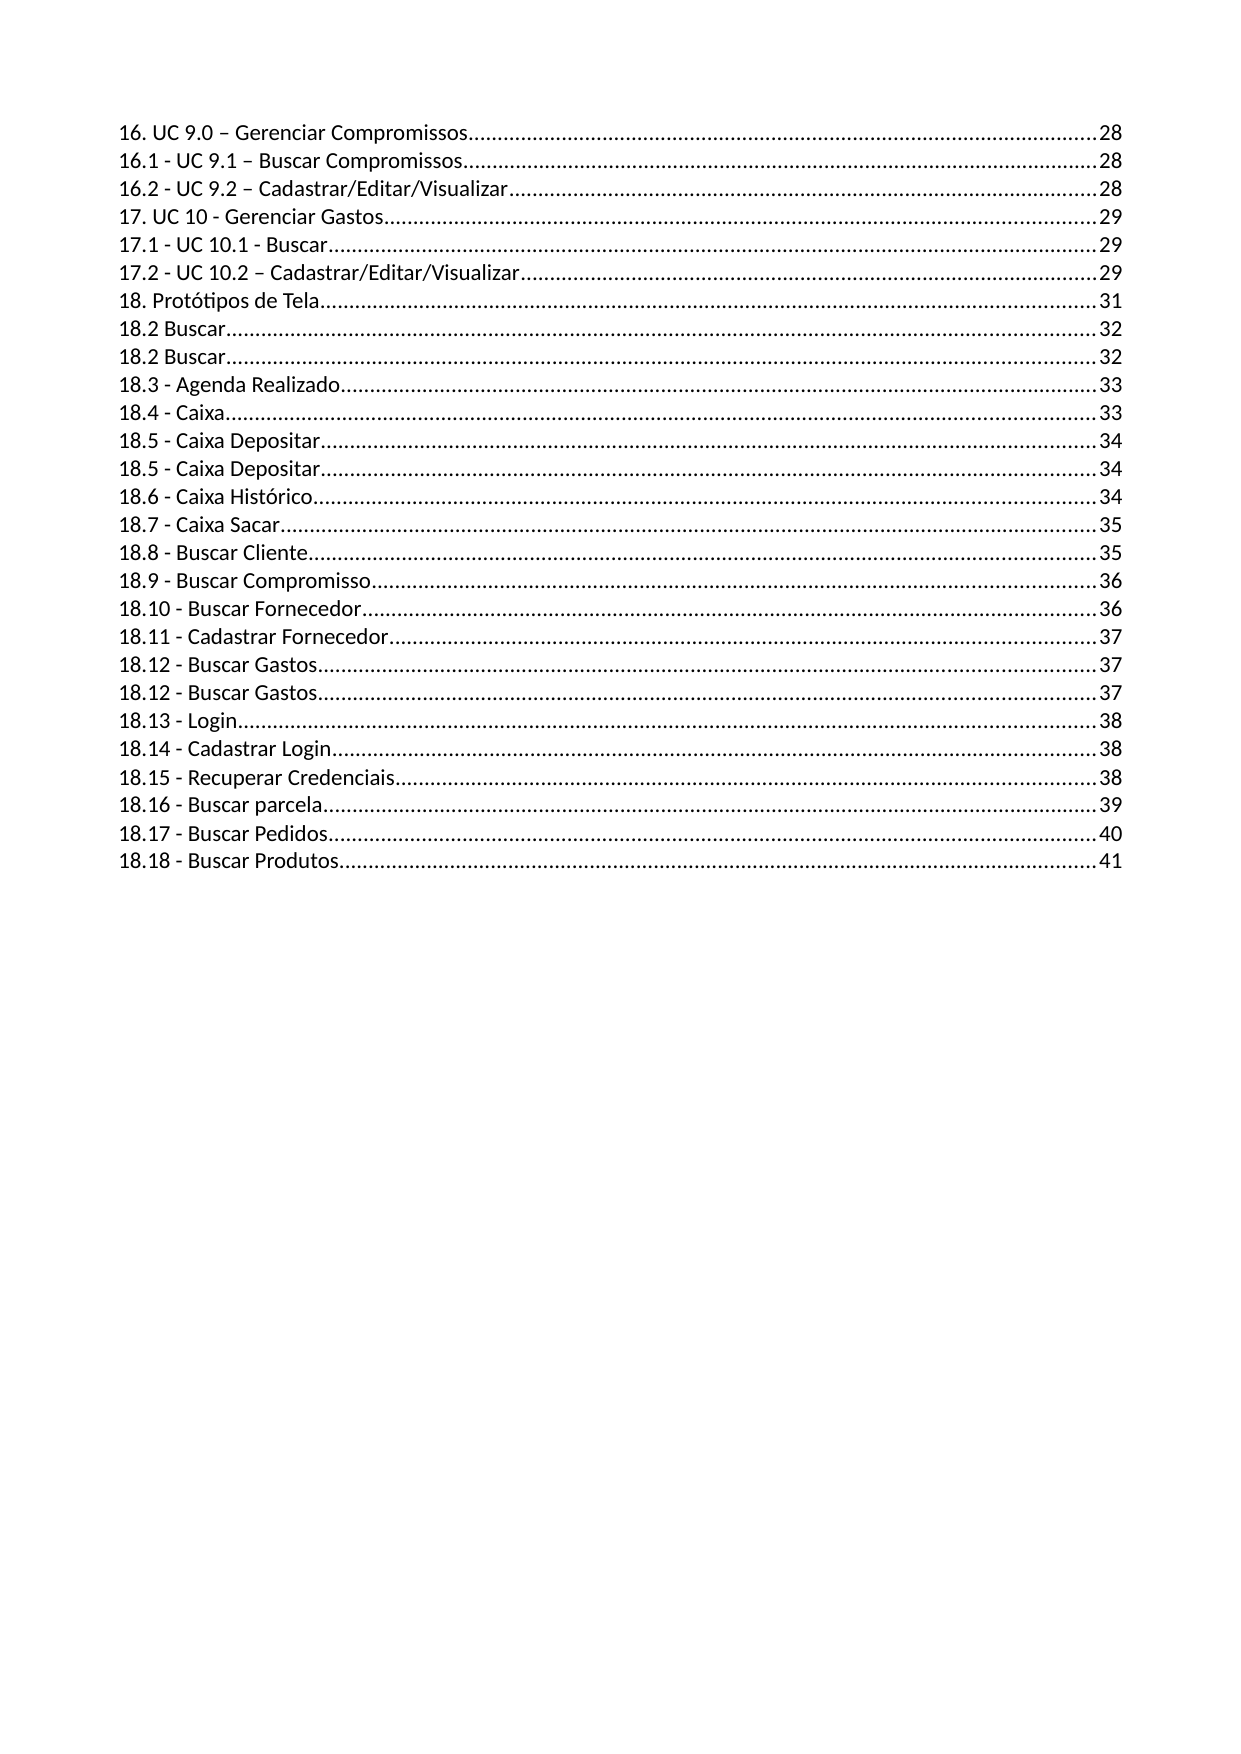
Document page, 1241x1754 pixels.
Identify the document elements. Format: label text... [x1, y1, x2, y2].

text 18.9 - Buscar Compromisso 36 [118, 566, 1122, 594]
text 18.2 Buscar 32 [118, 314, 1122, 342]
text 18.4 - Caixa 33 [118, 398, 1122, 426]
text 18.5 - Caixa Depositar 34 [118, 426, 1122, 454]
text 18.7 - Caixa Sacar 35 [118, 510, 1122, 538]
text 18.8 - Buscar Cliente 35 [118, 538, 1122, 566]
text 17.2 - UC 10.2 – Cadastrar/Editar/Visualizar 29 [118, 258, 1122, 286]
text 18.16 - Buscar parcela 39 [118, 791, 1122, 819]
text 18. Protótipos de Tela 31 [118, 286, 1122, 314]
text 17. UC 10 - Gerenciar Gastos 29 [118, 202, 1122, 230]
text 18.18 - Buscar Produtos 41 [118, 847, 1122, 875]
text 18.11 - Cadastrar Fornecedor 37 [118, 622, 1122, 651]
text 18.12 - Buscar Gastos 37 [118, 678, 1122, 707]
text 17.1 - UC 10.1 - Buscar 29 [118, 230, 1122, 258]
text 18.15 - Recuperar Credenciais 38 [118, 763, 1122, 791]
text 16.2 - UC 9.2 – Cadastrar/Editar/Visualizar 28 [118, 174, 1122, 202]
text 16.1 - UC 9.1 – Buscar Compromissos 28 [118, 146, 1122, 174]
text 18.2 Buscar 32 [118, 342, 1122, 370]
text 18.12 - Buscar Gastos 37 [118, 651, 1122, 678]
text 18.17 - Buscar Pedidos 40 [118, 819, 1122, 847]
text 18.13 - Login 38 [118, 707, 1122, 734]
text 18.5 - Caixa Depositar 34 [118, 454, 1122, 482]
text 18.6 - Caixa Histórico 34 [118, 482, 1122, 510]
text 18.14 - Cadastrar Login 38 [118, 734, 1122, 763]
text 16. UC 9.0 – Gerenciar Compromissos 28 [118, 118, 1122, 146]
text 18.10 - Buscar Fornecedor 36 [118, 594, 1122, 622]
text 18.3 - Agenda Realizado 33 [118, 370, 1122, 398]
